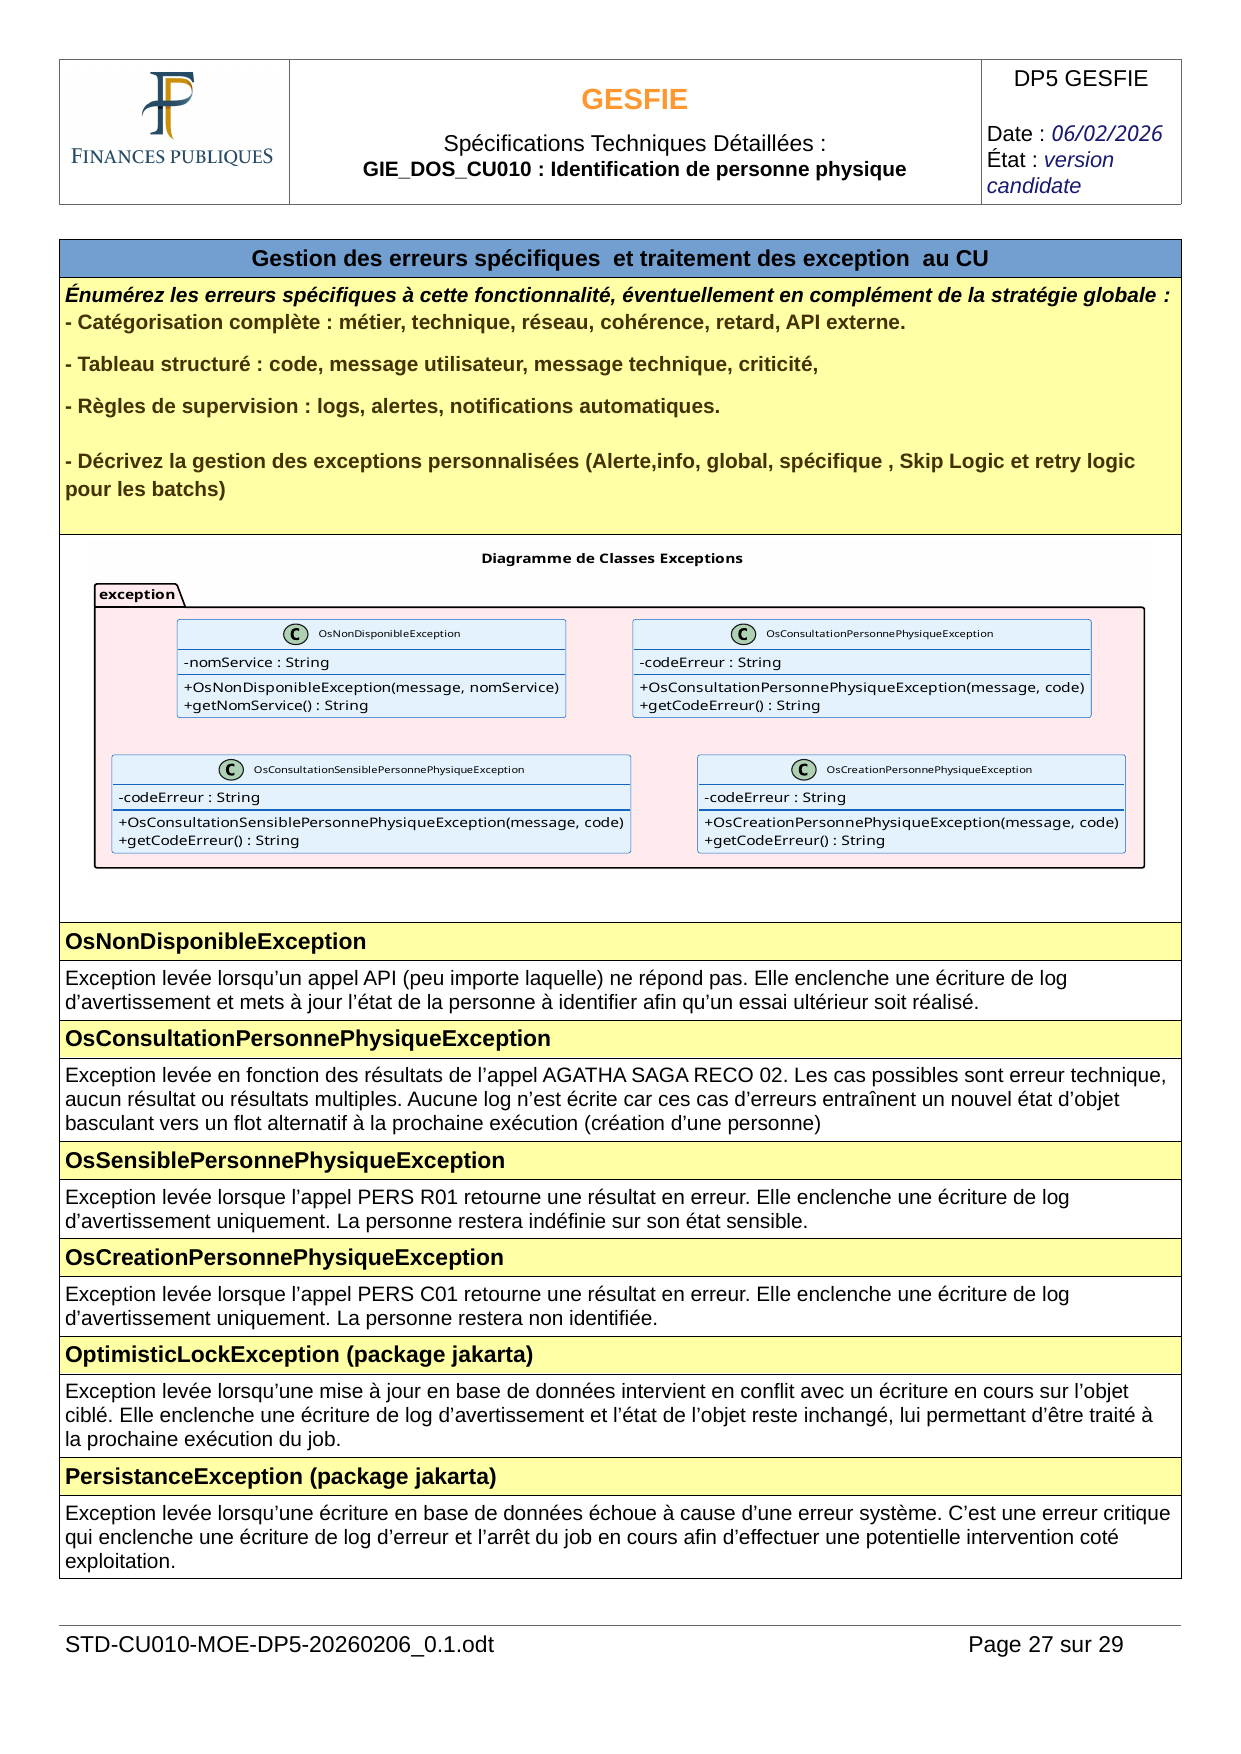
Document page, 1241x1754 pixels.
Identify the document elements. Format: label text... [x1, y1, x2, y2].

table_cell [60, 535, 1181, 922]
table_cell Énumérez les erreurs spécifiques à cette fonctionnalité, éventuellement en complément de la stratégie globale : - Catégorisation complète : métier, technique, réseau, cohérence, retard, API externe. - Tableau structuré : code, message utilisateur, message technique, criticité, - Règles de supervision : logs, alertes, notifications automatiques. - Décrivez la gestion des exceptions personnalisées (Alerte,info, global, spécifique , Skip Logic et retry logic pour les batchs) [60, 278, 1181, 534]
table_cell Exception levée lorsque l’appel PERS C01 retourne une résultat en erreur. Elle enclenche une écriture de log d’avertissement uniquement. La personne restera non identifiée. [60, 1277, 1181, 1336]
table_cell Exception levée en fonction des résultats de l’appel AGATHA SAGA RECO 02. Les cas possibles sont erreur technique, aucun résultat ou résultats multiples. Aucune log n’est écrite car ces cas d’erreurs entraînent un nouvel état d’objet basculant vers un flot alternatif à la prochaine exécution (création d’une personne) [60, 1059, 1181, 1141]
table_cell PersistanceException (package jakarta) [60, 1458, 1181, 1495]
table_cell OsSensiblePersonnePhysiqueException [60, 1142, 1181, 1179]
table_cell OsCreationPersonnePhysiqueException [60, 1239, 1181, 1276]
table_cell Exception levée lorsque l’appel PERS R01 retourne une résultat en erreur. Elle enclenche une écriture de log d’avertissement uniquement. La personne restera indéfinie sur son état sensible. [60, 1180, 1181, 1238]
table_header Gestion des erreurs spécifiques et traitement des exception au CU [60, 240, 1181, 277]
picture [69, 70, 274, 168]
table_cell OsNonDisponibleException [60, 923, 1181, 960]
table_cell Exception levée lorsqu’une écriture en base de données échoue à cause d’une erreur système. C’est une erreur critique qui enclenche une écriture de log d’erreur et l’arrêt du job en cours afin d’effectuer une potentielle intervention coté exploitation. [60, 1496, 1181, 1578]
table_cell OsConsultationPersonnePhysiqueException [60, 1021, 1181, 1057]
table_cell Exception levée lorsqu’une mise à jour en base de données intervient en conflit avec un écriture en cours sur l’objet ciblé. Elle enclenche une écriture de log d’avertissement et l’état de l’objet reste inchangé, lui permettant d’être traité à la prochaine exécution du job. [60, 1375, 1181, 1457]
table_cell Exception levée lorsqu’un appel API (peu importe laquelle) ne répond pas. Elle enclenche une écriture de log d’avertissement et mets à jour l’état de la personne à identifier afin qu’un essai ultérieur soit réalisé. [60, 961, 1181, 1019]
table_cell OptimisticLockException (package jakarta) [60, 1337, 1181, 1373]
